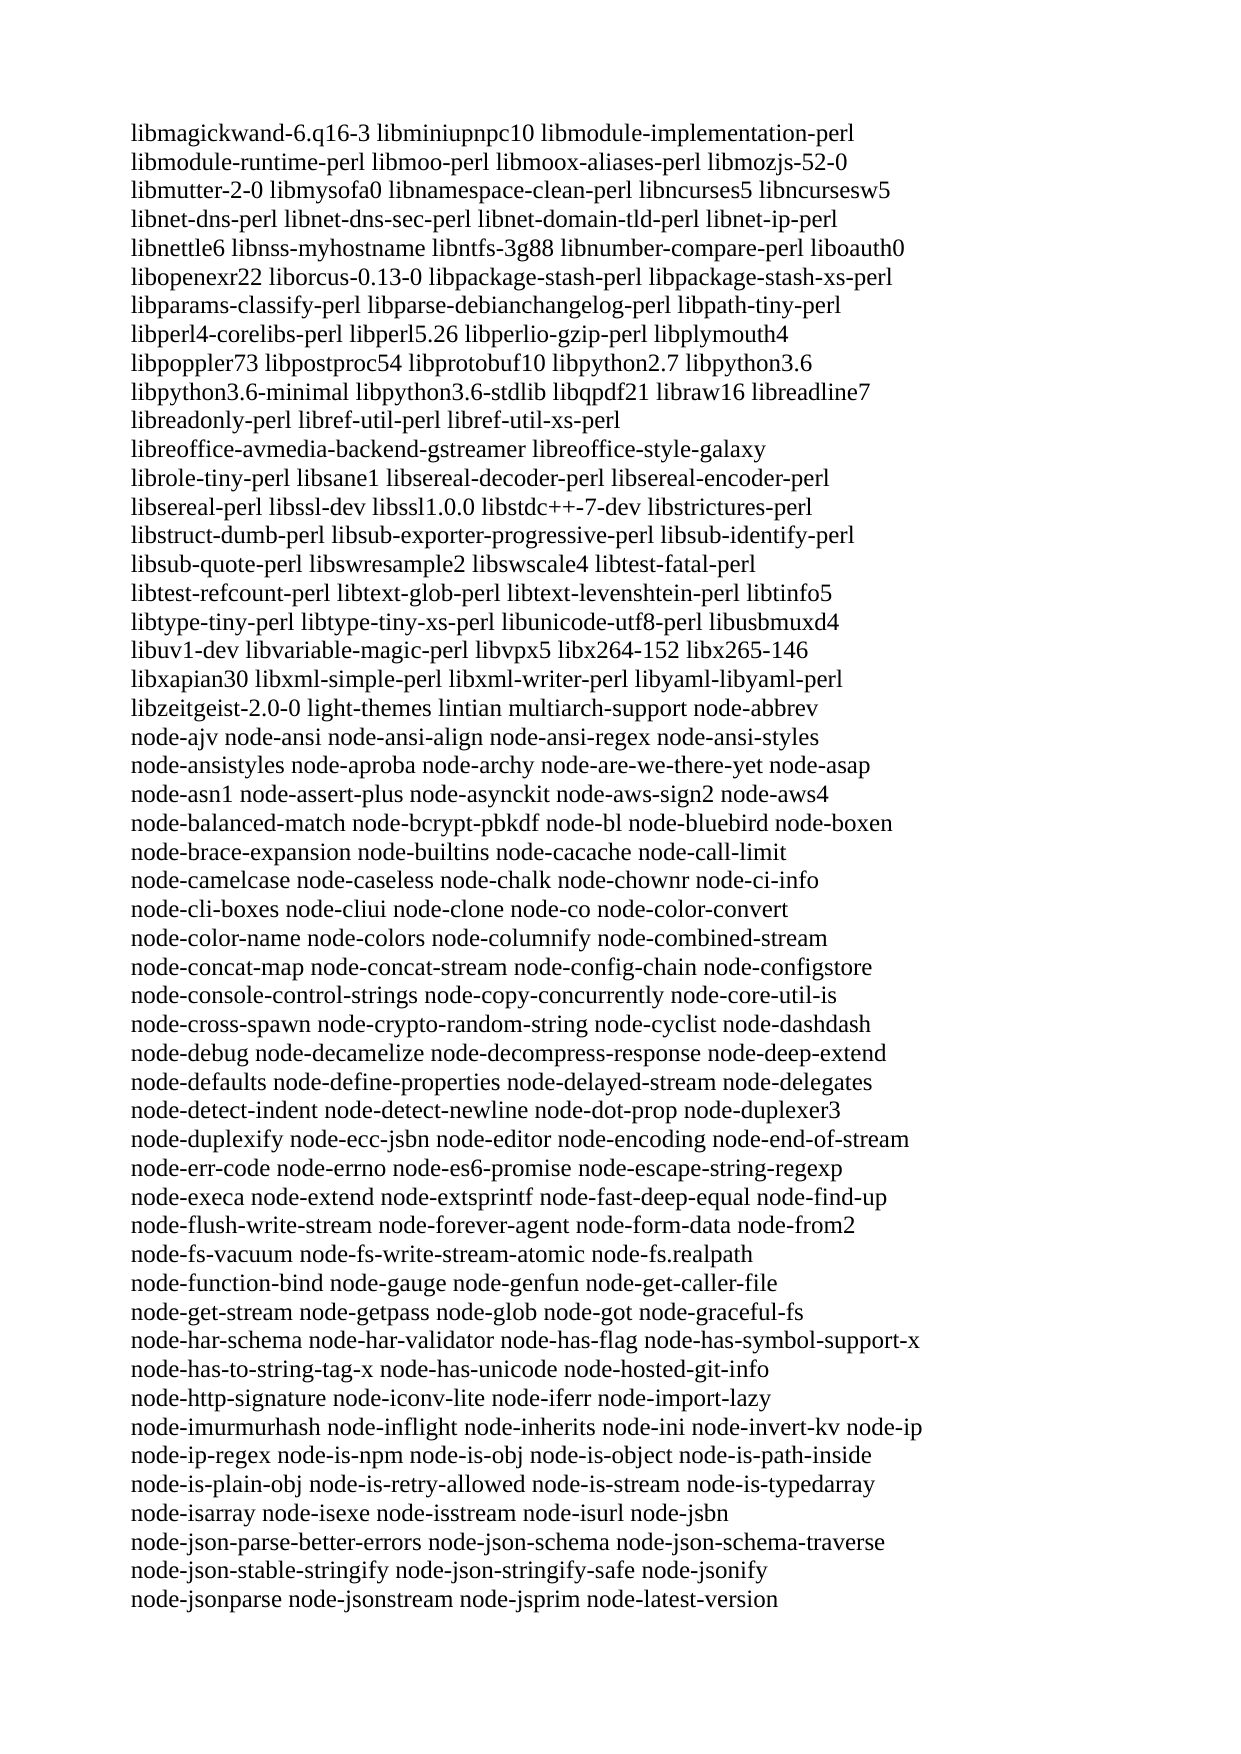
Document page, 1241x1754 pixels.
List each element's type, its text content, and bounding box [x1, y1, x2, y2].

text node-camelcase node-caseless node-chalk node-chownr node-ci-info [118, 866, 1122, 894]
text libxapian30 libxml-simple-perl libxml-writer-perl libyaml-libyaml-perl [118, 664, 1122, 693]
text node-is-plain-obj node-is-retry-allowed node-is-stream node-is-typedarray [118, 1469, 1122, 1498]
text node-jsonparse node-jsonstream node-jsprim node-latest-version [118, 1584, 1122, 1613]
text libzeitgeist-2.0-0 light-themes lintian multiarch-support node-abbrev [118, 693, 1122, 722]
text libtest-refcount-perl libtext-glob-perl libtext-levenshtein-perl libtinfo5 [118, 578, 1122, 607]
text librole-tiny-perl libsane1 libsereal-decoder-perl libsereal-encoder-perl [118, 463, 1122, 492]
text node-ajv node-ansi node-ansi-align node-ansi-regex node-ansi-styles [118, 722, 1122, 751]
text node-brace-expansion node-builtins node-cacache node-call-limit [118, 837, 1122, 866]
text node-concat-map node-concat-stream node-config-chain node-configstore [118, 952, 1122, 981]
text node-flush-write-stream node-forever-agent node-form-data node-from2 [118, 1211, 1122, 1239]
text node-debug node-decamelize node-decompress-response node-deep-extend [118, 1038, 1122, 1067]
text node-color-name node-colors node-columnify node-combined-stream [118, 923, 1122, 952]
text node-imurmurhash node-inflight node-inherits node-ini node-invert-kv node-ip [118, 1412, 1122, 1441]
text node-execa node-extend node-extsprintf node-fast-deep-equal node-find-up [118, 1182, 1122, 1211]
text libstruct-dumb-perl libsub-exporter-progressive-perl libsub-identify-perl [118, 521, 1122, 549]
text node-asn1 node-assert-plus node-asynckit node-aws-sign2 node-aws4 [118, 779, 1122, 808]
text node-isarray node-isexe node-isstream node-isurl node-jsbn [118, 1498, 1122, 1527]
text libuv1-dev libvariable-magic-perl libvpx5 libx264-152 libx265-146 [118, 636, 1122, 664]
text node-http-signature node-iconv-lite node-iferr node-import-lazy [118, 1383, 1122, 1412]
text libperl4-corelibs-perl libperl5.26 libperlio-gzip-perl libplymouth4 [118, 319, 1122, 348]
text libmagickwand-6.q16-3 libminiupnpc10 libmodule-implementation-perl [118, 118, 1122, 147]
text libnettle6 libnss-myhostname libntfs-3g88 libnumber-compare-perl liboauth0 [118, 233, 1122, 262]
text node-har-schema node-har-validator node-has-flag node-has-symbol-support-x [118, 1326, 1122, 1354]
text node-detect-indent node-detect-newline node-dot-prop node-duplexer3 [118, 1096, 1122, 1124]
text libsub-quote-perl libswresample2 libswscale4 libtest-fatal-perl [118, 549, 1122, 578]
text node-ip-regex node-is-npm node-is-obj node-is-object node-is-path-inside [118, 1441, 1122, 1469]
text libtype-tiny-perl libtype-tiny-xs-perl libunicode-utf8-perl libusbmuxd4 [118, 607, 1122, 636]
text node-cross-spawn node-crypto-random-string node-cyclist node-dashdash [118, 1009, 1122, 1038]
text node-fs-vacuum node-fs-write-stream-atomic node-fs.realpath [118, 1239, 1122, 1268]
text node-defaults node-define-properties node-delayed-stream node-delegates [118, 1067, 1122, 1096]
text libparams-classify-perl libparse-debianchangelog-perl libpath-tiny-perl [118, 291, 1122, 319]
text libmodule-runtime-perl libmoo-perl libmoox-aliases-perl libmozjs-52-0 [118, 147, 1122, 176]
text node-balanced-match node-bcrypt-pbkdf node-bl node-bluebird node-boxen [118, 808, 1122, 837]
text node-ansistyles node-aproba node-archy node-are-we-there-yet node-asap [118, 751, 1122, 779]
text libpoppler73 libpostproc54 libprotobuf10 libpython2.7 libpython3.6 [118, 348, 1122, 377]
text node-cli-boxes node-cliui node-clone node-co node-color-convert [118, 894, 1122, 923]
text libsereal-perl libssl-dev libssl1.0.0 libstdc++-7-dev libstrictures-perl [118, 492, 1122, 521]
text node-json-stable-stringify node-json-stringify-safe node-jsonify [118, 1556, 1122, 1584]
text node-console-control-strings node-copy-concurrently node-core-util-is [118, 981, 1122, 1009]
text libopenexr22 liborcus-0.13-0 libpackage-stash-perl libpackage-stash-xs-perl [118, 262, 1122, 291]
text libreadonly-perl libref-util-perl libref-util-xs-perl [118, 406, 1122, 434]
text libpython3.6-minimal libpython3.6-stdlib libqpdf21 libraw16 libreadline7 [118, 377, 1122, 406]
text libmutter-2-0 libmysofa0 libnamespace-clean-perl libncurses5 libncursesw5 [118, 176, 1122, 204]
text node-err-code node-errno node-es6-promise node-escape-string-regexp [118, 1153, 1122, 1182]
text node-duplexify node-ecc-jsbn node-editor node-encoding node-end-of-stream [118, 1124, 1122, 1153]
text node-json-parse-better-errors node-json-schema node-json-schema-traverse [118, 1527, 1122, 1556]
text node-has-to-string-tag-x node-has-unicode node-hosted-git-info [118, 1354, 1122, 1383]
text node-function-bind node-gauge node-genfun node-get-caller-file [118, 1268, 1122, 1297]
text node-get-stream node-getpass node-glob node-got node-graceful-fs [118, 1297, 1122, 1326]
text libreoffice-avmedia-backend-gstreamer libreoffice-style-galaxy [118, 434, 1122, 463]
text libnet-dns-perl libnet-dns-sec-perl libnet-domain-tld-perl libnet-ip-perl [118, 204, 1122, 233]
